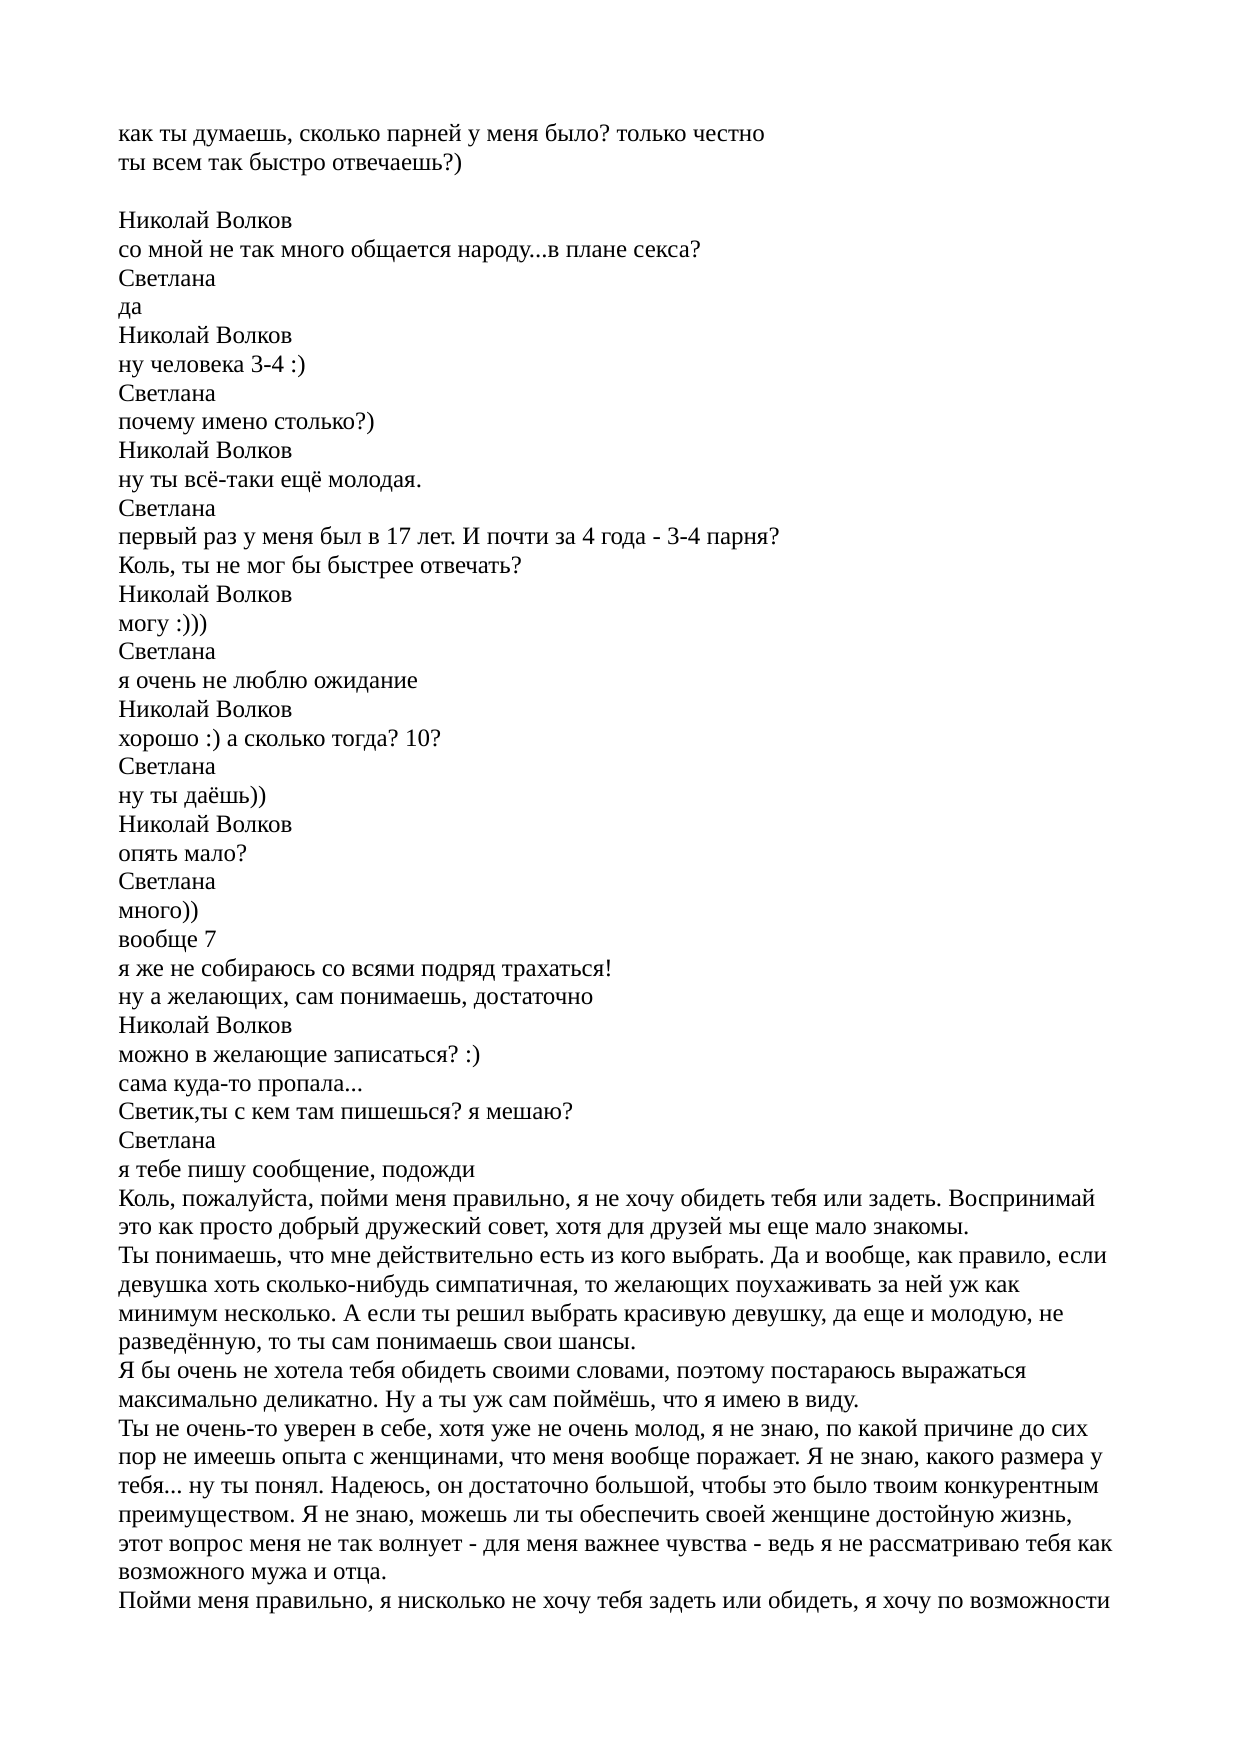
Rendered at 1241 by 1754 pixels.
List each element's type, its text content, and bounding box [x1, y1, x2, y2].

text вообще 7 [118, 924, 1122, 953]
text как ты думаешь, сколько парней у меня было? только честно [118, 118, 1122, 147]
text ну ты даёшь)) [118, 780, 1122, 809]
text да [118, 291, 1122, 320]
text можно в желающие записаться? :) [118, 1039, 1122, 1068]
text Коль, ты не мог бы быстрее отвечать? [118, 550, 1122, 579]
text Светлана [118, 1125, 1122, 1154]
text со мной не так много общается народу...в плане секса? [118, 234, 1122, 263]
text Николай Волков [118, 579, 1122, 608]
text я тебе пишу сообщение, подожди [118, 1154, 1122, 1183]
text я очень не люблю ожидание [118, 665, 1122, 694]
text Светлана [118, 378, 1122, 406]
text ну человека 3-4 :) [118, 349, 1122, 378]
text много)) [118, 895, 1122, 924]
text я же не собираюсь со всями подряд трахаться! [118, 953, 1122, 981]
text сама куда-то пропала... [118, 1068, 1122, 1096]
text ну ты всё-таки ещё молодая. [118, 464, 1122, 493]
text Николай Волков [118, 809, 1122, 838]
text почему имено столько?) [118, 406, 1122, 435]
text ну а желающих, сам понимаешь, достаточно [118, 981, 1122, 1010]
text Светлана [118, 751, 1122, 780]
text Николай Волков [118, 694, 1122, 723]
text Светлана [118, 493, 1122, 521]
text могу :))) [118, 608, 1122, 636]
text Светик,ты с кем там пишешься? я мешаю? [118, 1096, 1122, 1125]
text ты всем так быстро отвечаешь?) [118, 147, 1122, 176]
text Коль, пожалуйста, пойми меня правильно, я не хочу обидеть тебя или задеть. Воспринимай это как просто добрый дружеский совет, хотя для друзей мы еще мало знакомы. Ты понимаешь, что мне действительно есть из кого выбрать. Да и вообще, как правило, если девушка хоть сколько-нибудь симпатичная, то желающих поухаживать за ней уж как минимум несколько. А если ты решил выбрать красивую девушку, да еще и молодую, не разведённую, то ты сам понимаешь свои шансы. Я бы очень не хотела тебя обидеть своими словами, поэтому постараюсь выражаться максимально деликатно. Ну а ты уж сам поймёшь, что я имею в виду. Ты не очень-то уверен в себе, хотя уже не очень молод, я не знаю, по какой причине до сих пор не имеешь опыта с женщинами, что меня вообще поражает. Я не знаю, какого размера у тебя... ну ты понял. Надеюсь, он достаточно большой, чтобы это было твоим конкурентным преимуществом. Я не знаю, можешь ли ты обеспечить своей женщине достойную жизнь, этот вопрос меня не так волнует - для меня важнее чувства - ведь я не рассматриваю тебя как возможного мужа и отца. Пойми меня правильно, я нисколько не хочу тебя задеть или обидеть, я хочу по возможности [118, 1183, 1122, 1614]
text Светлана [118, 263, 1122, 291]
text Николай Волков [118, 1010, 1122, 1039]
text Светлана [118, 636, 1122, 665]
text хорошо :) а сколько тогда? 10? [118, 723, 1122, 751]
text Николай Волков [118, 205, 1122, 234]
text Николай Волков [118, 320, 1122, 349]
text первый раз у меня был в 17 лет. И почти за 4 года - 3-4 парня? [118, 521, 1122, 550]
text опять мало? [118, 838, 1122, 866]
text Николай Волков [118, 435, 1122, 464]
text Светлана [118, 866, 1122, 895]
